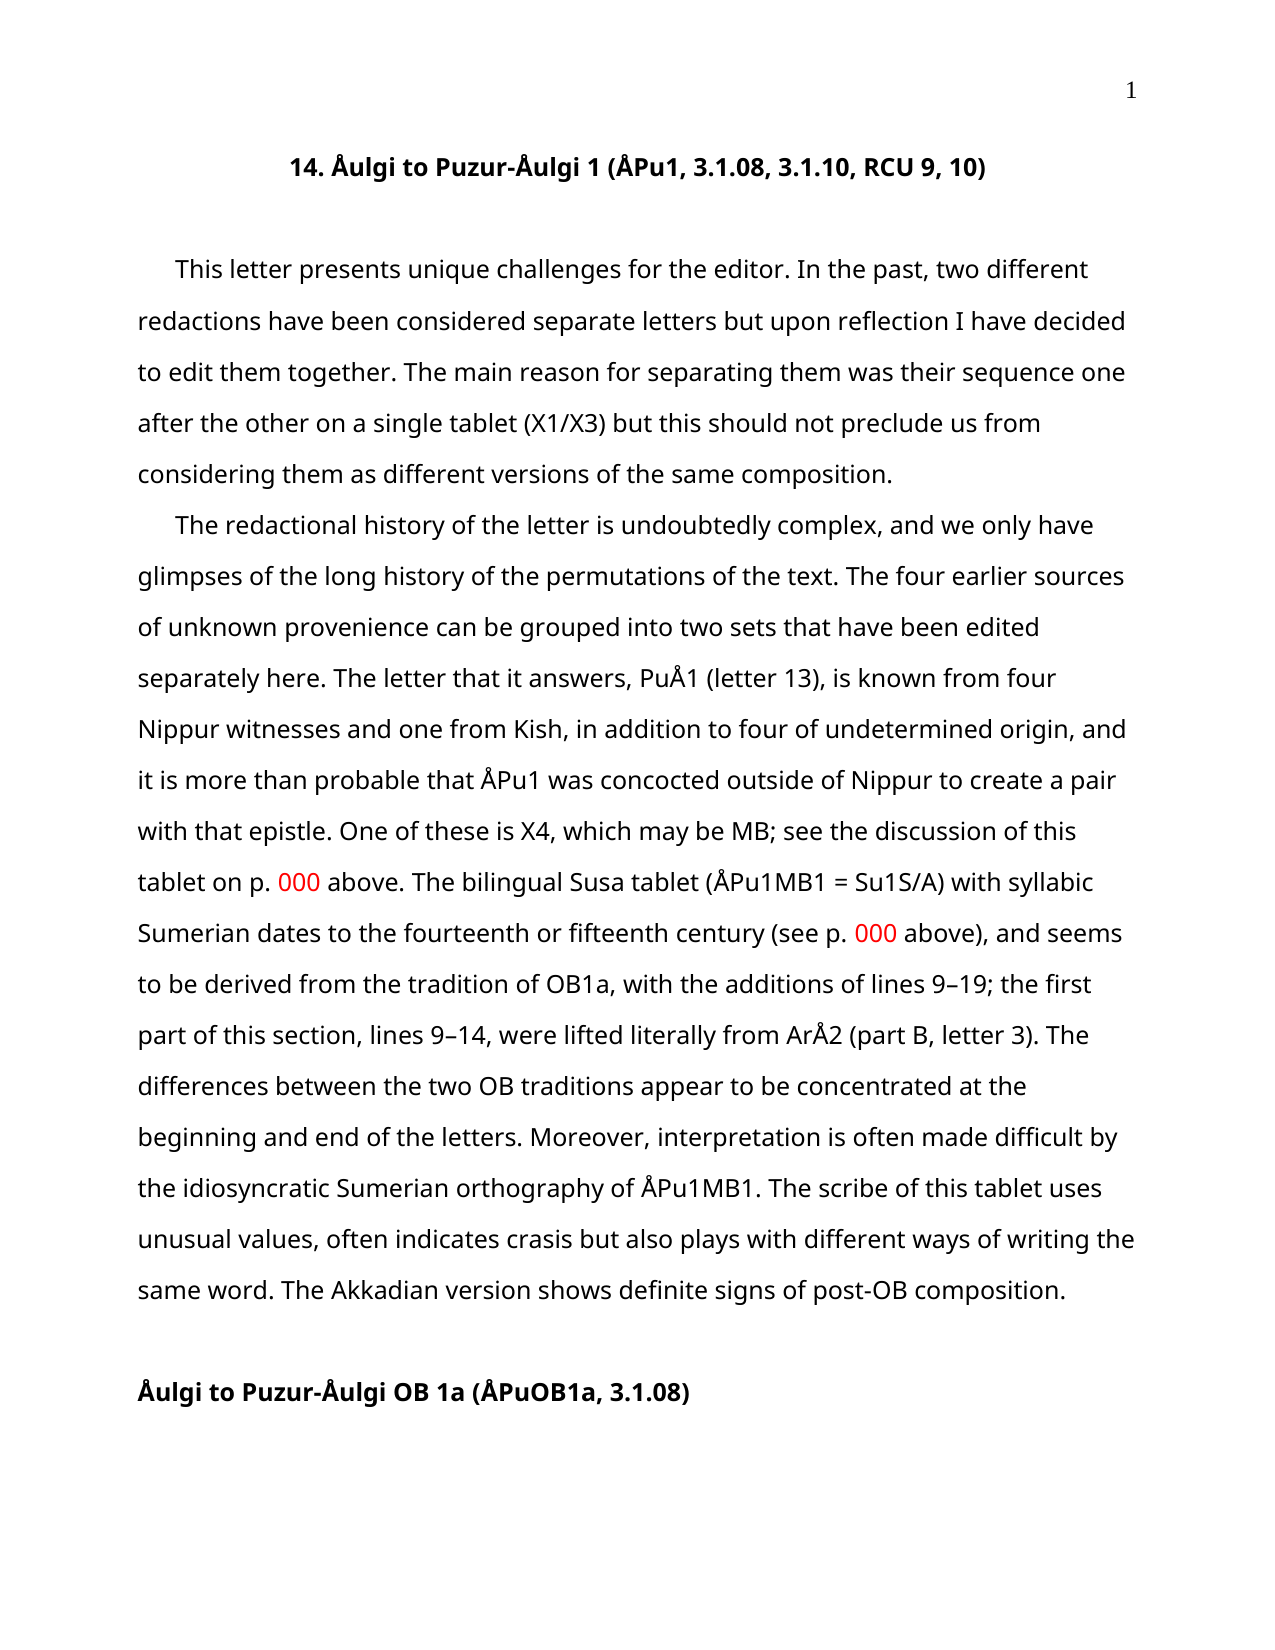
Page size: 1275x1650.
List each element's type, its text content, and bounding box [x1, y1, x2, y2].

text Åulgi to Puzur-Åulgi OB 1a (ÅPuOB1a, 3.1.08) [137, 1375, 1138, 1409]
text The redactional history of the letter is undoubtedly complex, and we only have glimpses of the long history of the permutations of the text. The four earlier sources of unknown provenience can be grouped into two sets that have been edited separately here. The letter that it answers, PuÅ1 (letter 13), is known from four Nippur witnesses and one from Kish, in addition to four of undetermined origin, and it is more than probable that ÅPu1 was concocted outside of Nippur to create a pair with that epistle. One of these is X4, which may be MB; see the discussion of this tablet on p. 000 above. The bilingual Susa tablet (ÅPu1MB1 = Su1S/A) with syllabic Sumerian dates to the fourteenth or fifteenth century (see p. 000 above), and seems to be derived from the tradition of OB1a, with the additions of lines 9–19; the first part of this section, lines 9–14, were lifted literally from ArÅ2 (part B, letter 3). The differences between the two OB traditions appear to be concentrated at the beginning and end of the letters. Moreover, interpretation is often made difficult by the idiosyncratic Sumerian orthography of ÅPu1MB1. The scribe of this tablet uses unusual values, often indicates crasis but also plays with different ways of writing the same word. The Akkadian version shows definite signs of post-OB composition. [137, 507, 1138, 1307]
text This letter presents unique challenges for the editor. In the past, two different redactions have been considered separate letters but upon reflection I have decided to edit them together. The main reason for separating them was their sequence one after the other on a single tablet (X1/X3) but this should not preclude us from considering them as different versions of the same composition. [137, 252, 1138, 490]
text 14. Åulgi to Puzur-Åulgi 1 (ÅPu1, 3.1.08, 3.1.10, RCU 9, 10) [137, 150, 1138, 184]
